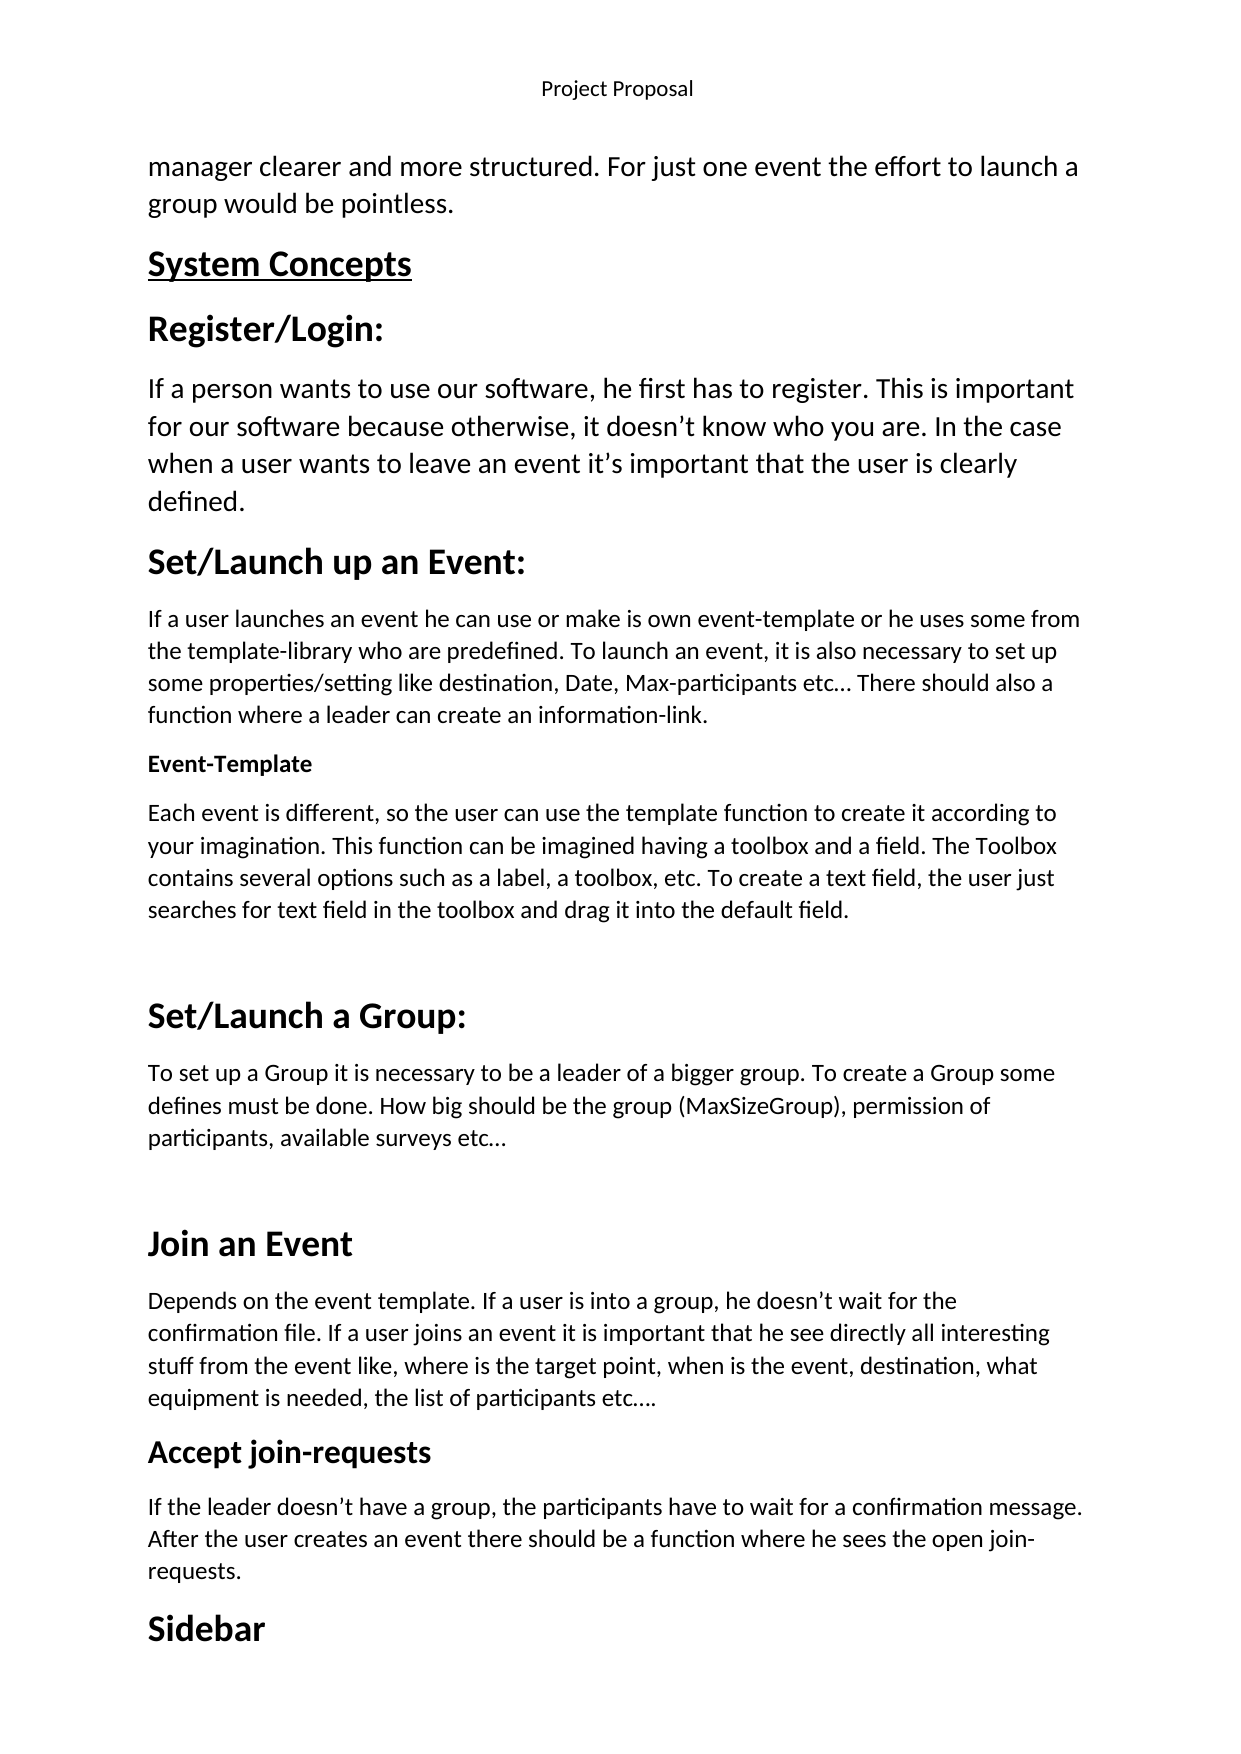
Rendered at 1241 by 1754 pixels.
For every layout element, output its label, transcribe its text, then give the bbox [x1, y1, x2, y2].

text If the leader doesn’t have a group, the participants have to wait for a confirmation message. After the user creates an event there should be a function where he sees the open join-requests. [148, 1491, 1093, 1586]
text Join an Event [148, 1220, 1093, 1266]
text If a person wants to use our software, he first has to register. This is important for our software because otherwise, it doesn’t know who you are. In the case when a user wants to leave an event it’s important that the user is clearly defined. [148, 370, 1093, 519]
text Event-Template [148, 749, 1093, 779]
text If a user launches an event he can use or make is own event-template or he uses some from the template-library who are predefined. To launch an event, it is also necessary to set up some properties/setting like destination, Date, Max-participants etc… There should also a function where a leader can create an information-link. [148, 603, 1093, 730]
text Set/Launch a Group: [148, 992, 1093, 1038]
text Register/Login: [148, 305, 1093, 351]
text Sidebar [148, 1604, 1093, 1650]
text manager clearer and more structured. For just one event the effort to launch a group would be pointless. [148, 148, 1093, 221]
text Each event is different, so the user can use the template function to create it according to your imagination. This function can be imagined having a toolbox and a field. The Toolbox contains several options such as a label, a toolbox, etc. To create a text field, the user just searches for text field in the toolbox and drag it into the default field. [148, 798, 1093, 925]
text System Concepts [148, 240, 1093, 286]
text Accept join-requests [148, 1431, 1093, 1472]
text To set up a Group it is necessary to be a leader of a bigger group. To create a Group some defines must be done. How big should be the group (MaxSizeGroup), permission of participants, available surveys etc… [148, 1058, 1093, 1153]
text Set/Launch up an Event: [148, 538, 1093, 583]
text Depends on the event template. If a user is into a group, he doesn’t wait for the confirmation file. If a user joins an event it is important that he see directly all interesting stuff from the event like, where is the target point, when is the event, destination, what equipment is needed, the list of participants etc…. [148, 1285, 1093, 1413]
